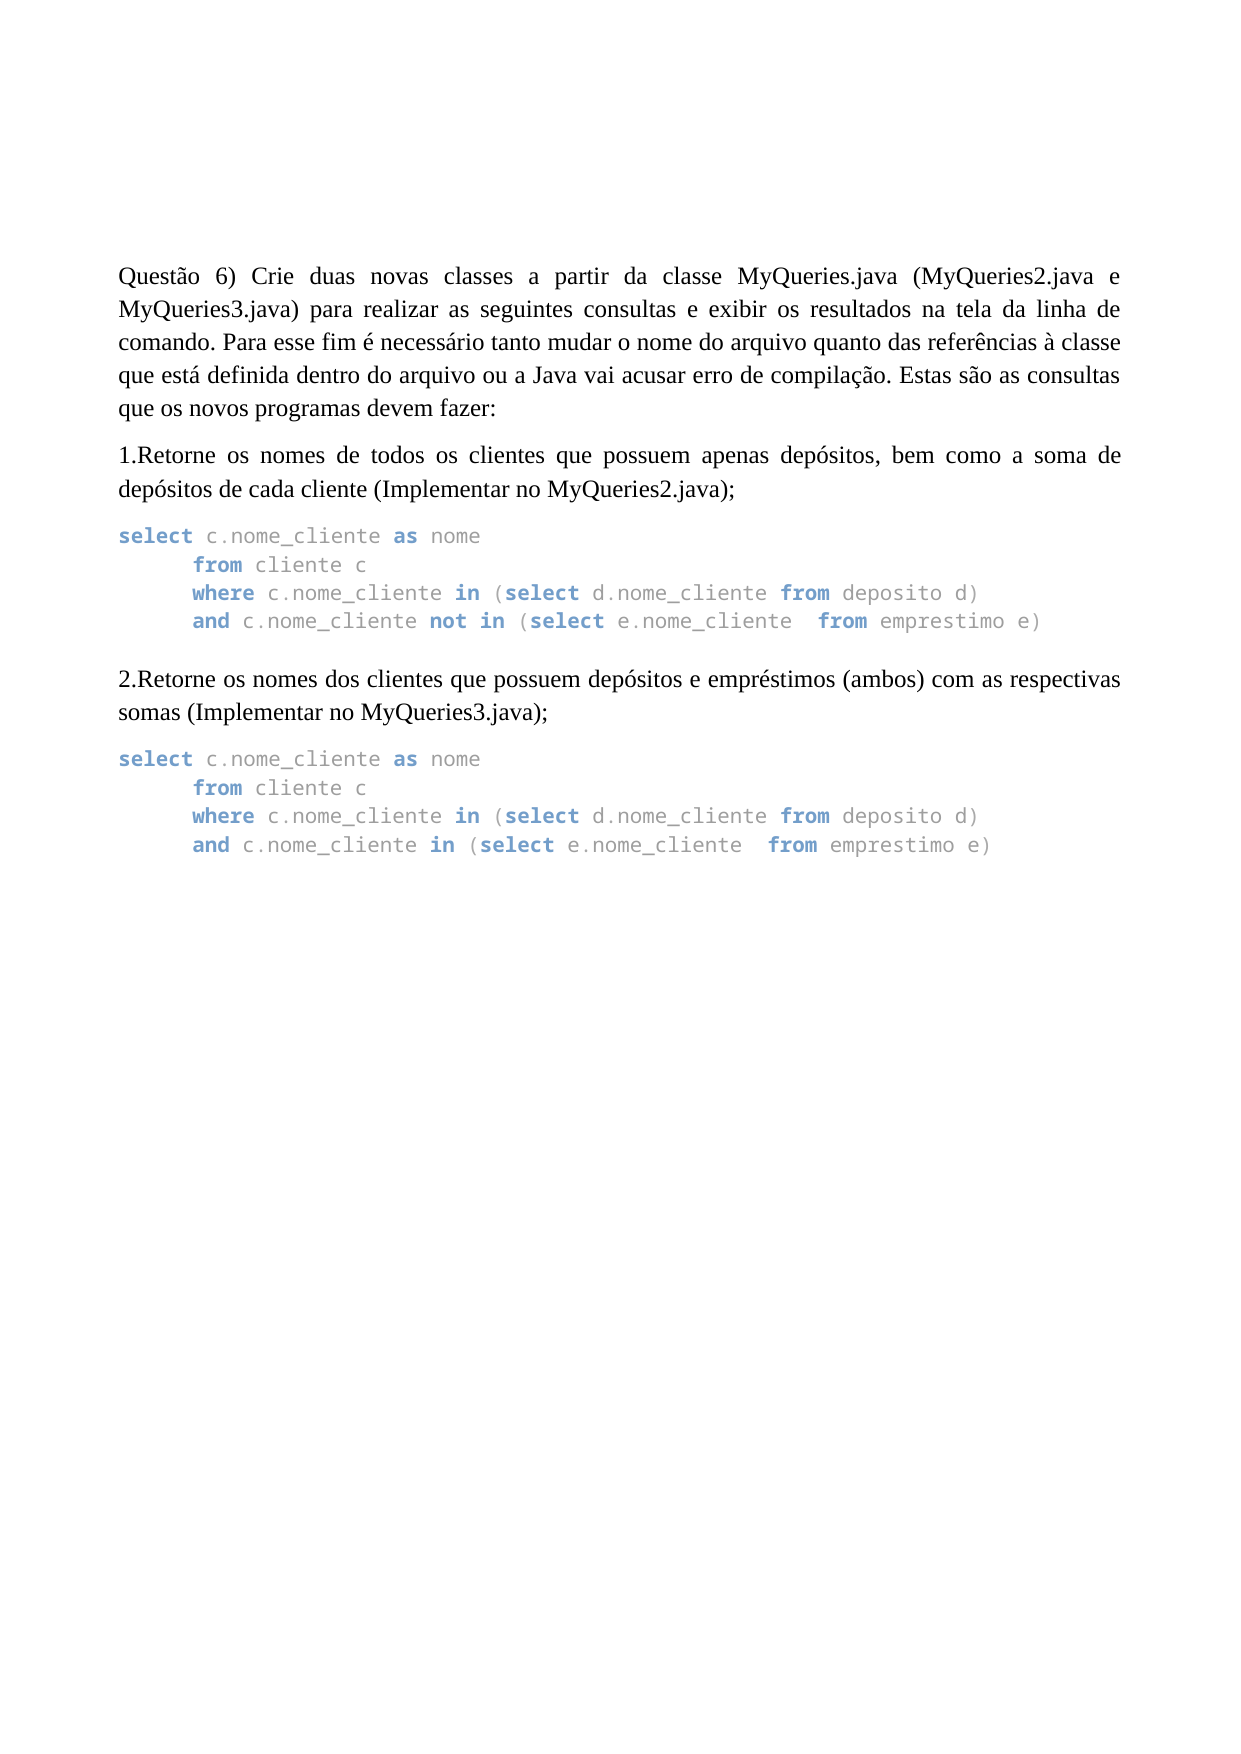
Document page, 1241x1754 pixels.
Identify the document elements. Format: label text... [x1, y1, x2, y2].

text select c.nome_cliente as nome [118, 744, 1122, 773]
text and c.nome_cliente not in (select e.nome_cliente from emprestimo e) [118, 607, 1122, 635]
text select c.nome_cliente as nome [118, 521, 1122, 550]
text 1.Retorne os nomes de todos os clientes que possuem apenas depósitos, bem como a soma de depósitos de cada cliente (Implementar no MyQueries2.java); [118, 441, 1122, 502]
text 2.Retorne os nomes dos clientes que possuem depósitos e empréstimos (ambos) com as respectivas somas (Implementar no MyQueries3.java); [118, 664, 1122, 726]
text where c.nome_cliente in (select d.nome_cliente from deposito d) [118, 578, 1122, 607]
text where c.nome_cliente in (select d.nome_cliente from deposito d) [118, 801, 1122, 830]
text Questão 6) Crie duas novas classes a partir da classe MyQueries.java (MyQueries2.java e MyQueries3.java) para realizar as seguintes consultas e exibir os resultados na tela da linha de comando. Para esse fim é necessário tanto mudar o nome do arquivo quanto das referências à classe que está definida dentro do arquivo ou a Java vai acusar erro de compilação. Estas são as consultas que os novos programas devem fazer: [118, 261, 1122, 422]
text and c.nome_cliente in (select e.nome_cliente from emprestimo e) [118, 830, 1122, 858]
text from cliente c [118, 550, 1122, 578]
text from cliente c [118, 773, 1122, 801]
